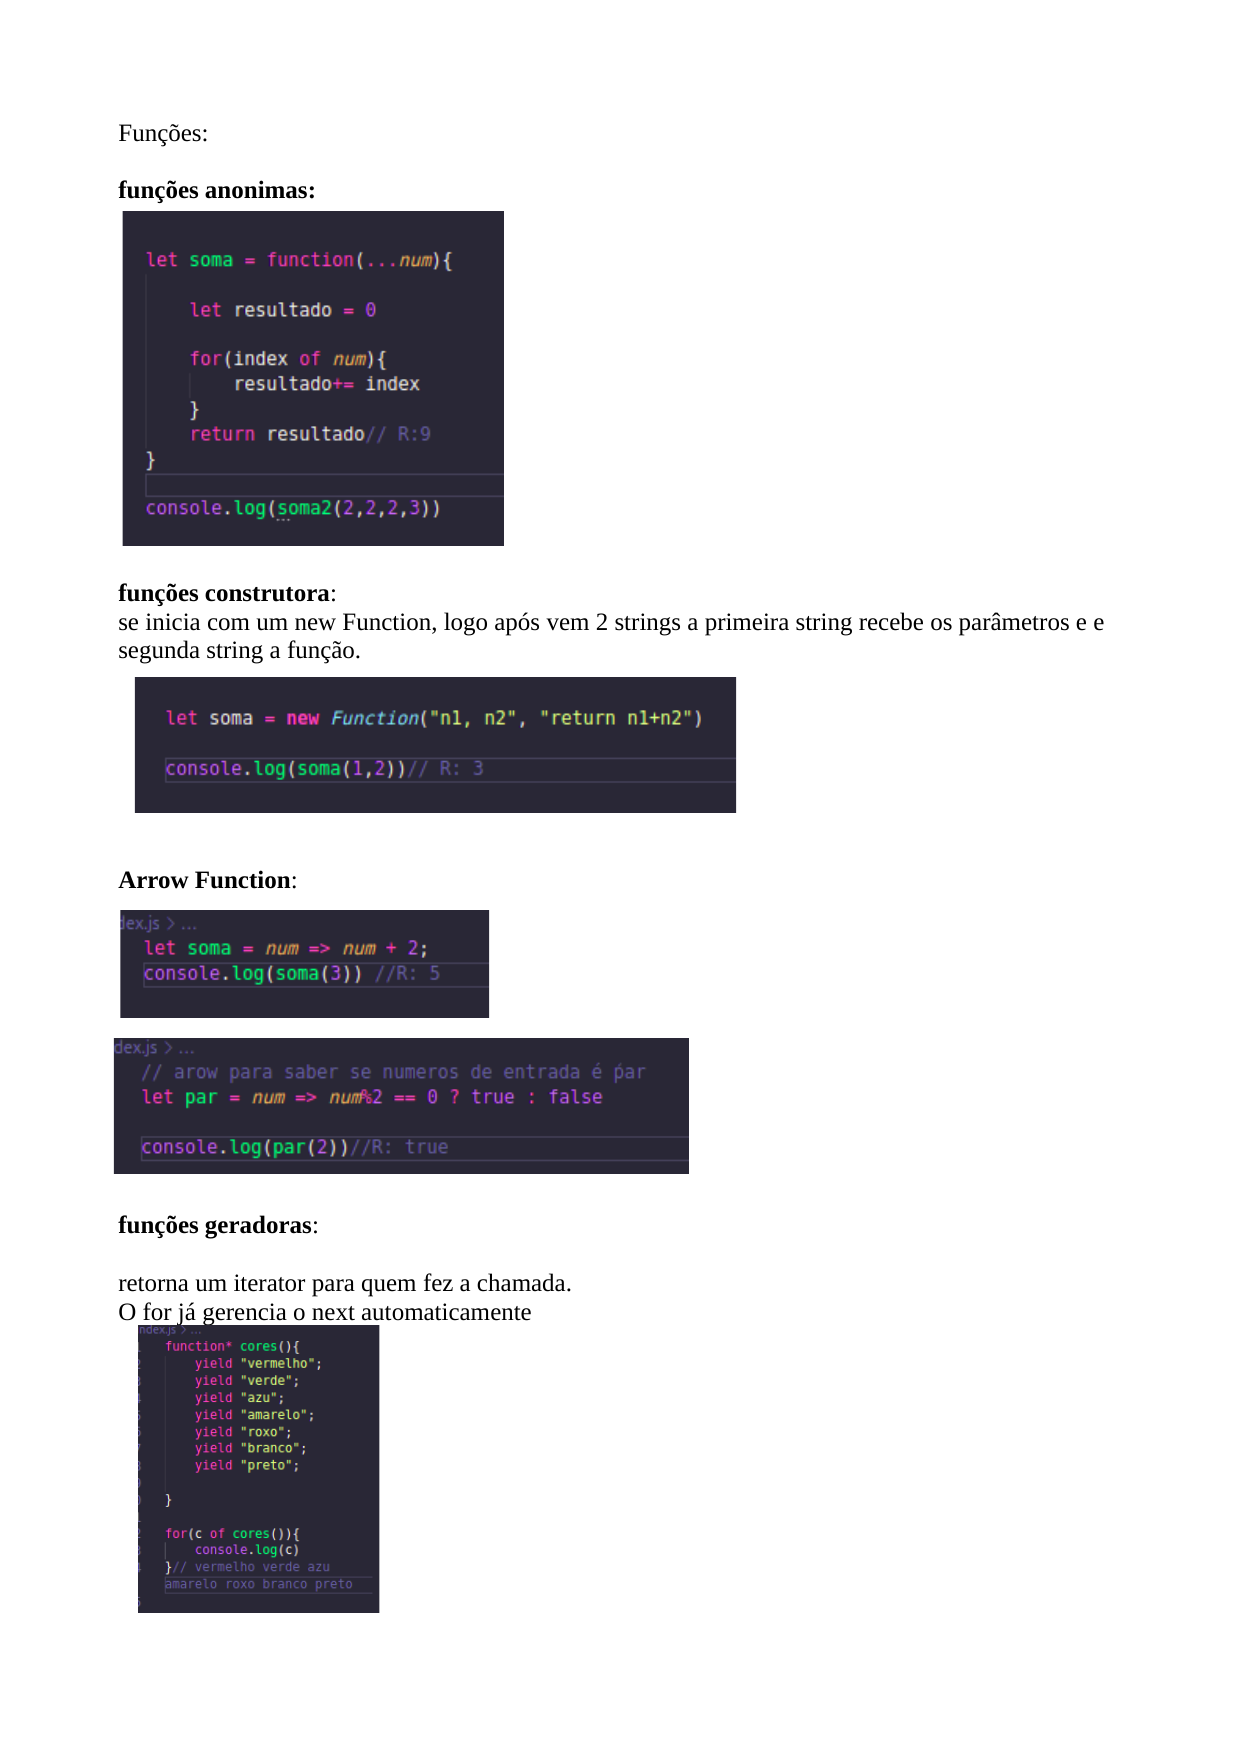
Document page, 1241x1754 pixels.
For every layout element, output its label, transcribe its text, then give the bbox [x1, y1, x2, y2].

picture [138, 1325, 380, 1613]
picture [122, 211, 504, 546]
text se inicia com um new Function, logo após vem 2 strings a primeira string recebe os parâmetros e e segunda string a função. [118, 607, 1122, 664]
text funções construtora: [118, 578, 1122, 607]
picture [113, 1038, 689, 1174]
text funções anonimas: [118, 176, 1122, 204]
text funções geradoras: [118, 1211, 1122, 1239]
text Arrow Function: [118, 866, 1122, 894]
picture [134, 677, 737, 813]
text Funções: [118, 118, 1122, 147]
text O for já gerencia o next automaticamente [118, 1297, 1122, 1326]
text retorna um iterator para quem fez a chamada. [118, 1268, 1122, 1297]
picture [120, 910, 490, 1018]
